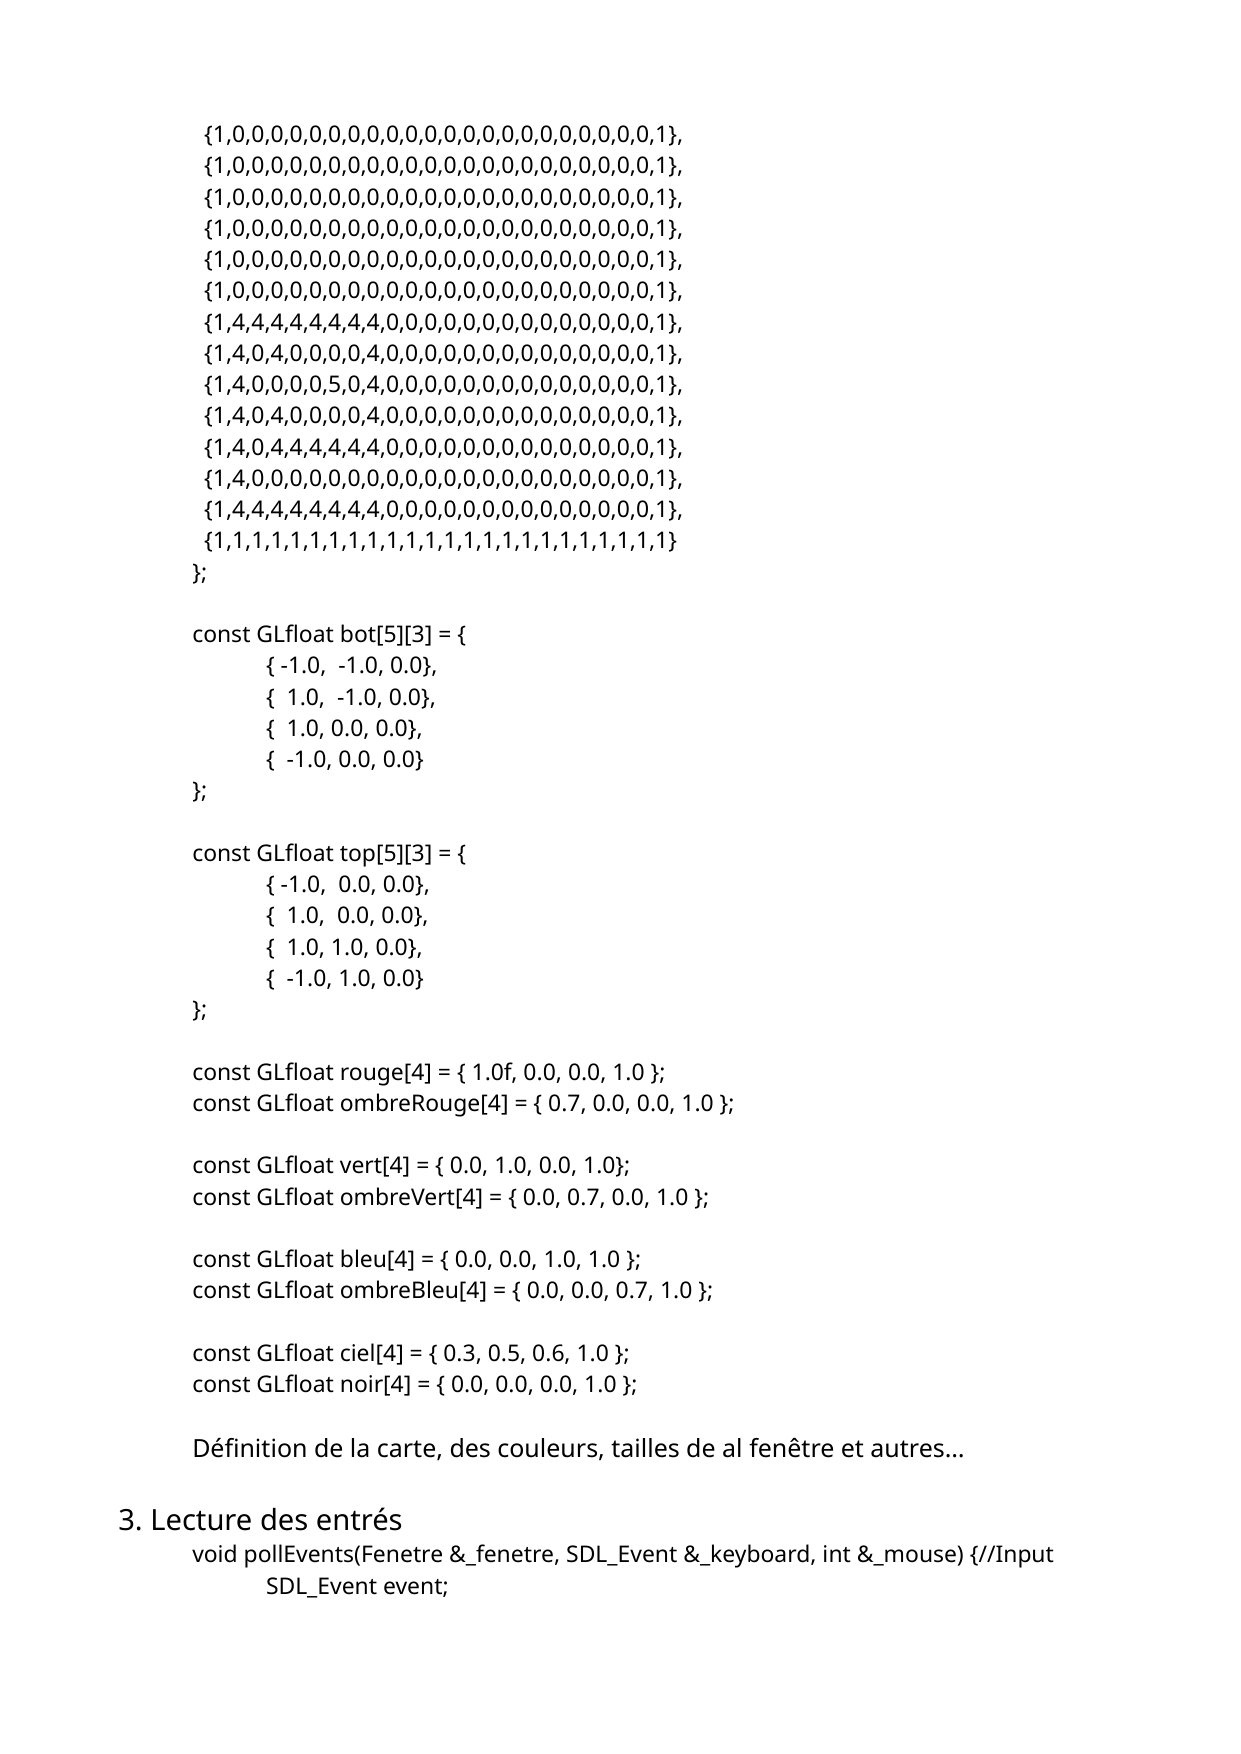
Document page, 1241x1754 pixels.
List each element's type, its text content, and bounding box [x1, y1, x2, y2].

text void pollEvents(Fenetre &_fenetre, SDL_Event &_keyboard, int &_mouse) {//Input [192, 1538, 1122, 1570]
text {1,0,0,0,0,0,0,0,0,0,0,0,0,0,0,0,0,0,0,0,0,0,0,1}, [192, 181, 1122, 212]
text const GLfloat bot[5][3] = { [192, 618, 1122, 649]
text }; [192, 993, 1122, 1024]
text const GLfloat vert[4] = { 0.0, 1.0, 0.0, 1.0}; [192, 1149, 1122, 1181]
text { 1.0, 1.0, 0.0}, [192, 931, 1122, 962]
text const GLfloat ombreVert[4] = { 0.0, 0.7, 0.0, 1.0 }; [192, 1181, 1122, 1212]
text {1,4,0,4,0,0,0,0,4,0,0,0,0,0,0,0,0,0,0,0,0,0,0,1}, [192, 399, 1122, 431]
text const GLfloat ombreRouge[4] = { 0.7, 0.0, 0.0, 1.0 }; [192, 1087, 1122, 1118]
text const GLfloat top[5][3] = { [192, 837, 1122, 868]
text { -1.0, 0.0, 0.0} [192, 743, 1122, 774]
text {1,1,1,1,1,1,1,1,1,1,1,1,1,1,1,1,1,1,1,1,1,1,1,1} [192, 524, 1122, 556]
text SDL_Event event; [192, 1570, 1122, 1601]
text {1,4,0,0,0,0,5,0,4,0,0,0,0,0,0,0,0,0,0,0,0,0,0,1}, [192, 368, 1122, 399]
text {1,4,0,4,0,0,0,0,4,0,0,0,0,0,0,0,0,0,0,0,0,0,0,1}, [192, 337, 1122, 368]
text const GLfloat ombreBleu[4] = { 0.0, 0.0, 0.7, 1.0 }; [192, 1274, 1122, 1306]
text }; [192, 774, 1122, 806]
text {1,4,4,4,4,4,4,4,4,0,0,0,0,0,0,0,0,0,0,0,0,0,0,1}, [192, 493, 1122, 524]
text {1,4,4,4,4,4,4,4,4,0,0,0,0,0,0,0,0,0,0,0,0,0,0,1}, [192, 306, 1122, 337]
text { -1.0, 0.0, 0.0}, [192, 868, 1122, 899]
text }; [192, 556, 1122, 587]
text {1,4,0,0,0,0,0,0,0,0,0,0,0,0,0,0,0,0,0,0,0,0,0,1}, [192, 462, 1122, 493]
text const GLfloat rouge[4] = { 1.0f, 0.0, 0.0, 1.0 }; [192, 1056, 1122, 1087]
text {1,4,0,4,4,4,4,4,4,0,0,0,0,0,0,0,0,0,0,0,0,0,0,1}, [192, 431, 1122, 462]
text Définition de la carte, des couleurs, tailles de al fenêtre et autres… [192, 1431, 1122, 1465]
text { 1.0, 0.0, 0.0}, [192, 712, 1122, 743]
text 3. Lecture des entrés [118, 1499, 1122, 1538]
text {1,0,0,0,0,0,0,0,0,0,0,0,0,0,0,0,0,0,0,0,0,0,0,1}, [192, 118, 1122, 149]
text { 1.0, -1.0, 0.0}, [192, 681, 1122, 712]
text { -1.0, 1.0, 0.0} [192, 962, 1122, 993]
text {1,0,0,0,0,0,0,0,0,0,0,0,0,0,0,0,0,0,0,0,0,0,0,1}, [192, 243, 1122, 274]
text const GLfloat bleu[4] = { 0.0, 0.0, 1.0, 1.0 }; [192, 1243, 1122, 1274]
text {1,0,0,0,0,0,0,0,0,0,0,0,0,0,0,0,0,0,0,0,0,0,0,1}, [192, 149, 1122, 181]
text { -1.0, -1.0, 0.0}, [192, 649, 1122, 681]
text {1,0,0,0,0,0,0,0,0,0,0,0,0,0,0,0,0,0,0,0,0,0,0,1}, [192, 274, 1122, 306]
text {1,0,0,0,0,0,0,0,0,0,0,0,0,0,0,0,0,0,0,0,0,0,0,1}, [192, 212, 1122, 243]
text { 1.0, 0.0, 0.0}, [192, 899, 1122, 931]
text const GLfloat noir[4] = { 0.0, 0.0, 0.0, 1.0 }; [192, 1368, 1122, 1399]
text const GLfloat ciel[4] = { 0.3, 0.5, 0.6, 1.0 }; [192, 1337, 1122, 1368]
